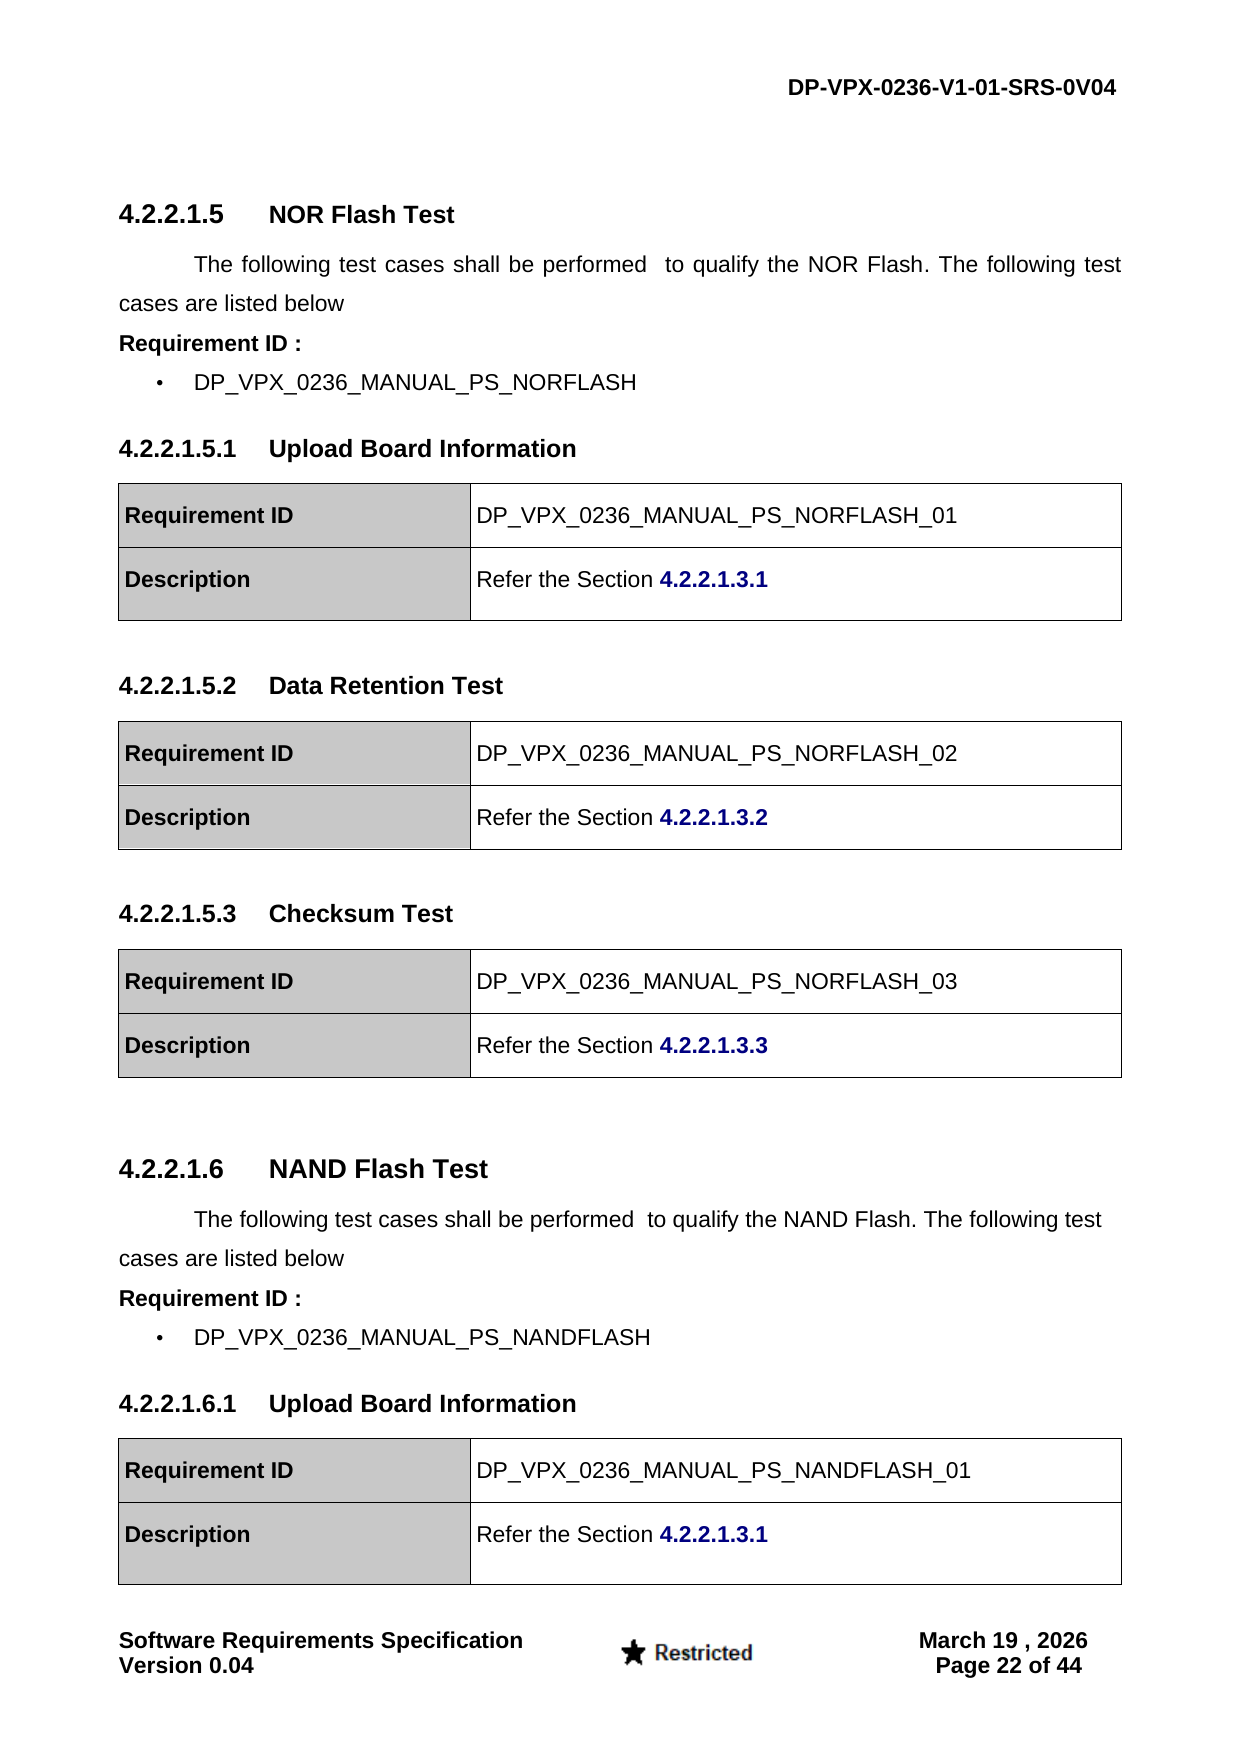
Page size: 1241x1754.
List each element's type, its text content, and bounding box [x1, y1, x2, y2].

table_header Requirement ID [119, 950, 470, 1013]
table_header DP_VPX_0236_MANUAL_PS_NORFLASH_01 [471, 484, 1121, 547]
subtitle NOR Flash Test [118, 198, 1122, 229]
picture [611, 1630, 766, 1675]
list DP_VPX_0236_MANUAL_PS_NANDFLASH [156, 1324, 1122, 1351]
subtitle Upload Board Information [118, 1389, 1122, 1417]
text Requirement ID : [118, 330, 1122, 356]
text The following test cases shall be performed to qualify the NOR Flash. The following test cases are listed below [118, 251, 1122, 317]
table_header Requirement ID [119, 722, 470, 784]
subtitle Data Retention Test [118, 671, 1122, 700]
table_cell Refer the Section 4.2.2.1.3.2 [471, 786, 1121, 848]
list DP_VPX_0236_MANUAL_PS_NORFLASH [156, 369, 1122, 396]
table_cell Description [119, 1014, 470, 1077]
table_cell Refer the Section 4.2.2.1.3.3 [471, 1014, 1121, 1077]
table_header DP_VPX_0236_MANUAL_PS_NANDFLASH_01 [471, 1439, 1121, 1502]
subtitle Checksum Test [118, 899, 1122, 928]
table_cell Refer the Section 4.2.2.1.3.1 [471, 548, 1121, 620]
table_cell Description [119, 1503, 470, 1584]
table_cell Description [119, 786, 470, 848]
subtitle Upload Board Information [118, 434, 1122, 462]
table_cell Refer the Section 4.2.2.1.3.1 [471, 1503, 1121, 1584]
subtitle NAND Flash Test [118, 1153, 1122, 1184]
table_header DP_VPX_0236_MANUAL_PS_NORFLASH_02 [471, 722, 1121, 784]
table_header DP_VPX_0236_MANUAL_PS_NORFLASH_03 [471, 950, 1121, 1013]
text The following test cases shall be performed to qualify the NAND Flash. The following test cases are listed below [118, 1206, 1122, 1272]
table_cell Description [119, 548, 470, 620]
table_header Requirement ID [119, 1439, 470, 1502]
table_header Requirement ID [119, 484, 470, 547]
text Requirement ID : [118, 1285, 1122, 1311]
